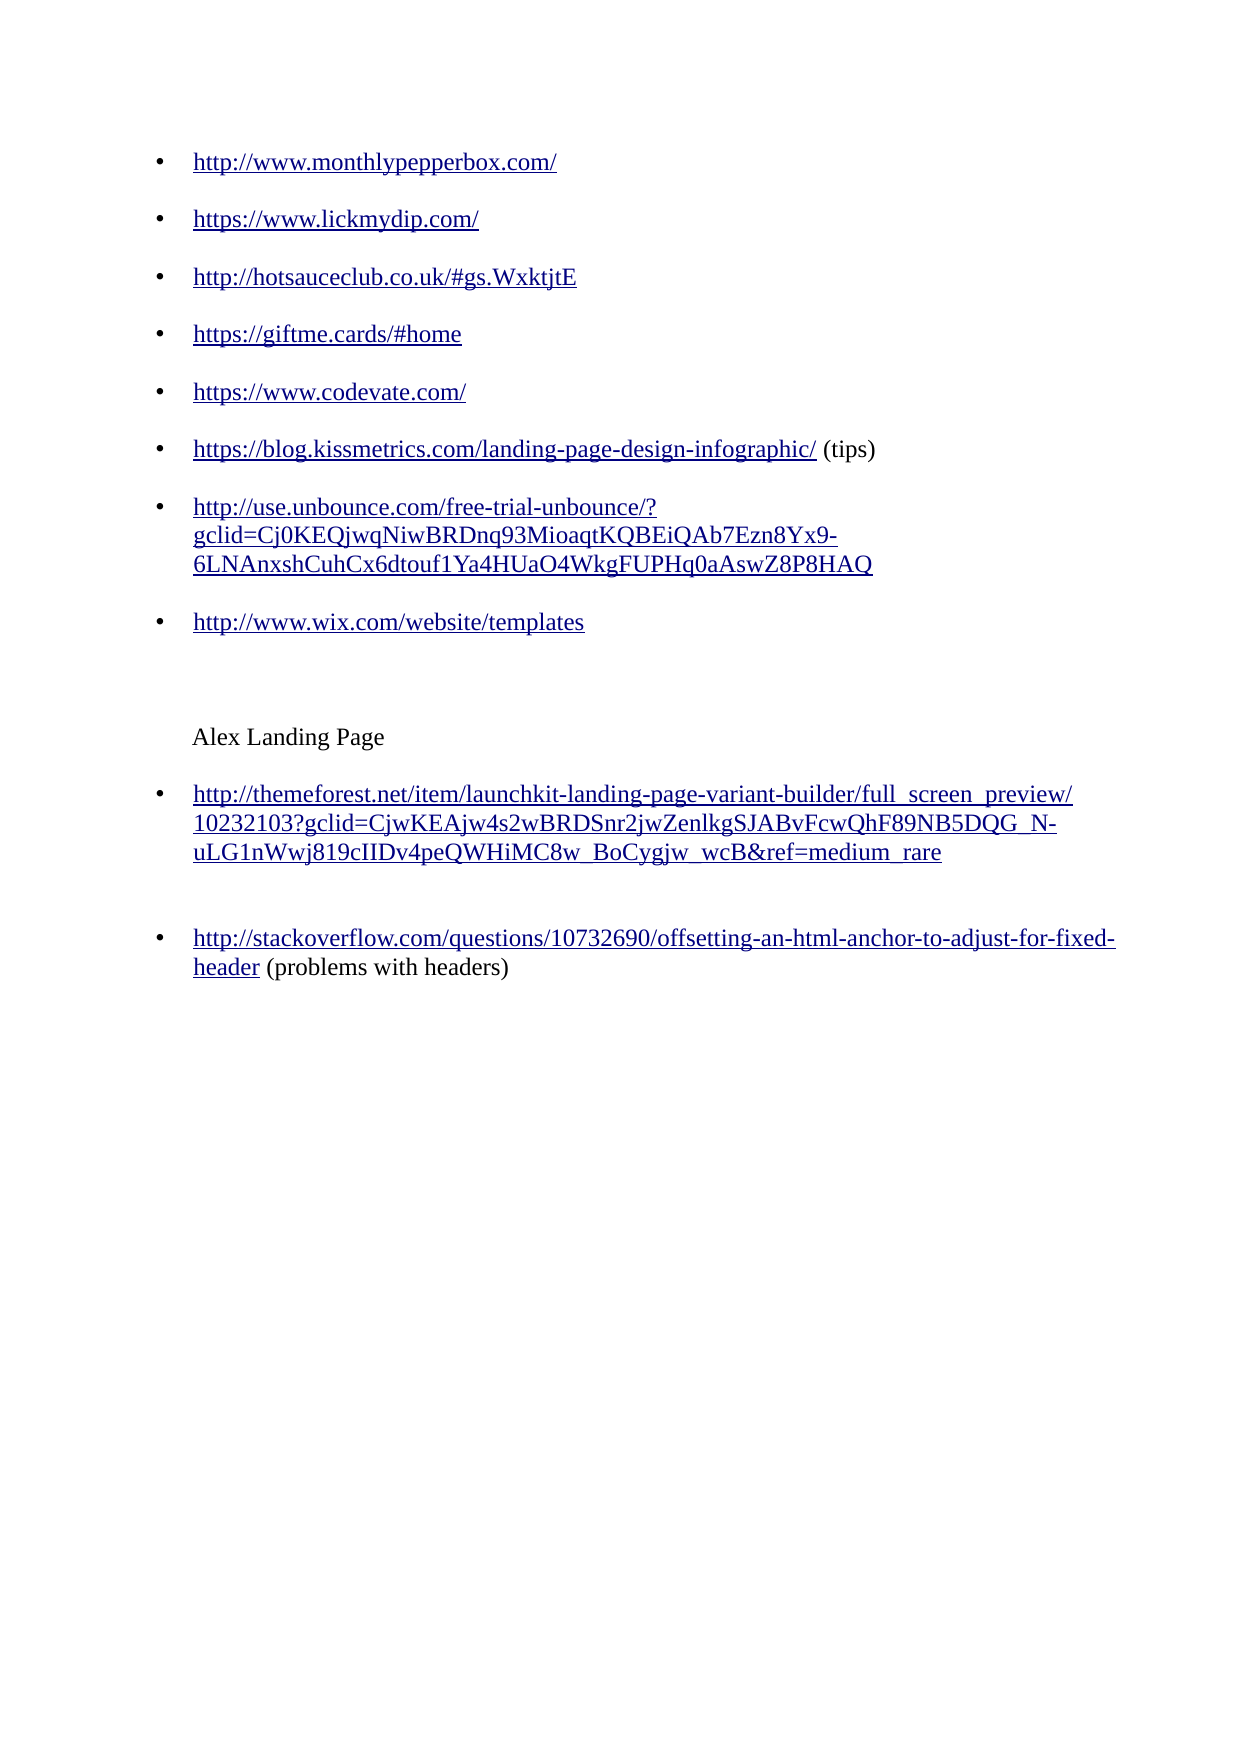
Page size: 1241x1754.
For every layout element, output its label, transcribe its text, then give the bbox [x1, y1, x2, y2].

list http://hotsauceclub.co.uk/#gs.WxktjtE [156, 262, 1122, 291]
list https://www.codevate.com/ [156, 377, 1122, 406]
text Alex Landing Page [118, 722, 1122, 751]
list http://stackoverflow.com/questions/10732690/offsetting-an-html-anchor-to-adjust-for-fixed-header (problems with headers) [156, 923, 1122, 981]
list http://themeforest.net/item/launchkit-landing-page-variant-builder/full_screen_preview/10232103?gclid=CjwKEAjw4s2wBRDSnr2jwZenlkgSJABvFcwQhF89NB5DQG_N-uLG1nWwj819cIIDv4peQWHiMC8w_BoCygjw_wcB&ref=medium_rare [156, 779, 1122, 866]
list https://www.lickmydip.com/ [156, 204, 1122, 233]
list https://blog.kissmetrics.com/landing-page-design-infographic/ (tips) [156, 434, 1122, 463]
list http://www.wix.com/website/templates [156, 607, 1122, 636]
list http://use.unbounce.com/free-trial-unbounce/?gclid=Cj0KEQjwqNiwBRDnq93MioaqtKQBEiQAb7Ezn8Yx9-6LNAnxshCuhCx6dtouf1Ya4HUaO4WkgFUPHq0aAswZ8P8HAQ [156, 492, 1122, 578]
list http://www.monthlypepperbox.com/ [156, 147, 1122, 176]
list https://giftme.cards/#home [156, 319, 1122, 348]
